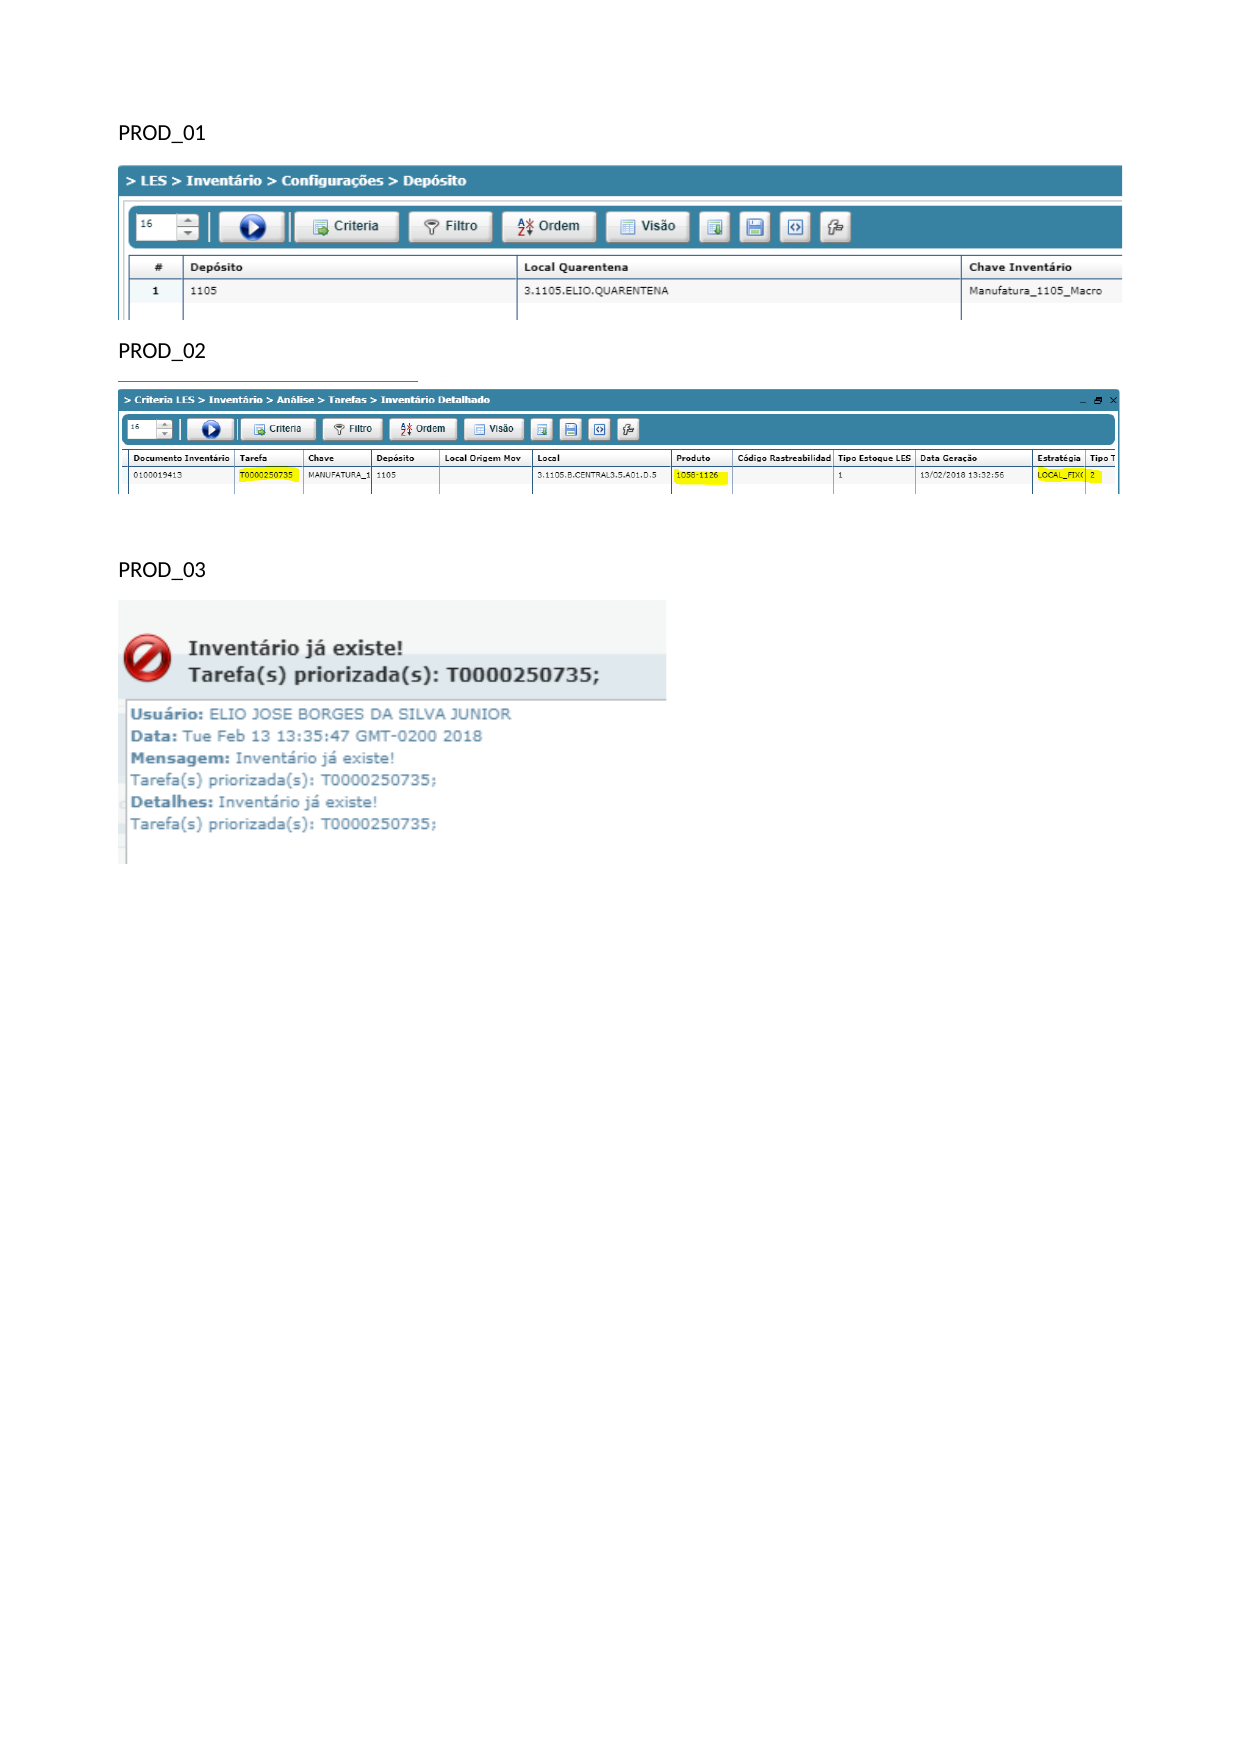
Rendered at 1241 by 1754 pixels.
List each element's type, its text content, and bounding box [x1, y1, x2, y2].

text PROD_01 [118, 118, 1122, 146]
text PROD_03 [118, 555, 1122, 583]
text PROD_02 [118, 336, 1122, 364]
